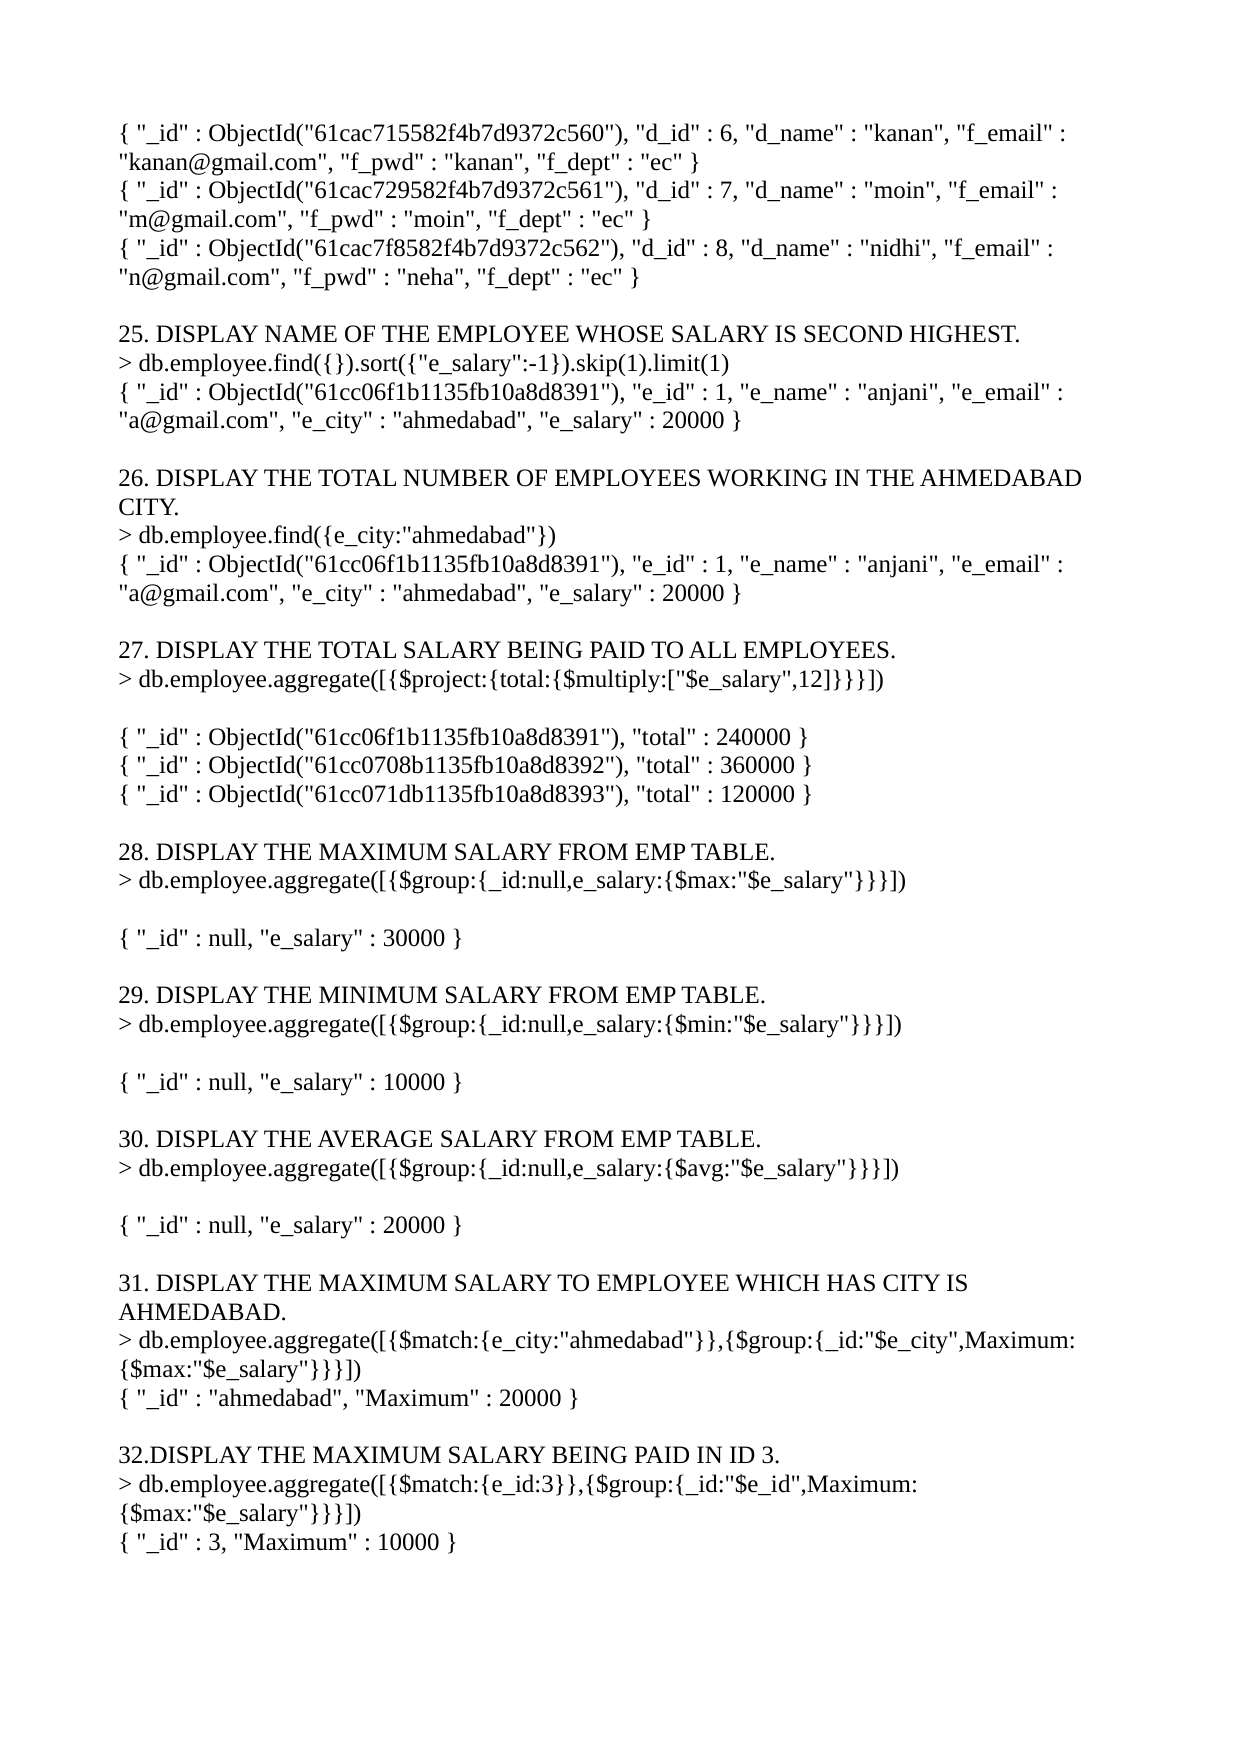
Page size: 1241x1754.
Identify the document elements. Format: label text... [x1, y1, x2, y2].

text { "_id" : ObjectId("61cac715582f4b7d9372c560"), "d_id" : 6, "d_name" : "kanan", "f_email" : "kanan@gmail.com", "f_pwd" : "kanan", "f_dept" : "ec" } [118, 118, 1122, 176]
text { "_id" : ObjectId("61cac729582f4b7d9372c561"), "d_id" : 7, "d_name" : "moin", "f_email" : "m@gmail.com", "f_pwd" : "moin", "f_dept" : "ec" } [118, 176, 1122, 233]
text 30. DISPLAY THE AVERAGE SALARY FROM EMP TABLE. [118, 1124, 1122, 1153]
text 28. DISPLAY THE MAXIMUM SALARY FROM EMP TABLE. [118, 837, 1122, 866]
text { "_id" : ObjectId("61cc06f1b1135fb10a8d8391"), "total" : 240000 } [118, 722, 1122, 751]
text { "_id" : ObjectId("61cc0708b1135fb10a8d8392"), "total" : 360000 } [118, 751, 1122, 779]
text { "_id" : null, "e_salary" : 20000 } [118, 1211, 1122, 1239]
text 26. DISPLAY THE TOTAL NUMBER OF EMPLOYEES WORKING IN THE AHMEDABAD CITY. [118, 463, 1122, 521]
text 31. DISPLAY THE MAXIMUM SALARY TO EMPLOYEE WHICH HAS CITY IS AHMEDABAD. [118, 1268, 1122, 1326]
text > db.employee.find({}).sort({"e_salary":-1}).skip(1).limit(1) [118, 348, 1122, 377]
text > db.employee.aggregate([{$group:{_id:null,e_salary:{$min:"$e_salary"}}}]) [118, 1009, 1122, 1038]
text { "_id" : null, "e_salary" : 30000 } [118, 923, 1122, 952]
text 32.DISPLAY THE MAXIMUM SALARY BEING PAID IN ID 3. [118, 1441, 1122, 1469]
text { "_id" : 3, "Maximum" : 10000 } [118, 1527, 1122, 1556]
text > db.employee.aggregate([{$group:{_id:null,e_salary:{$avg:"$e_salary"}}}]) [118, 1153, 1122, 1182]
text > db.employee.aggregate([{$match:{e_id:3}},{$group:{_id:"$e_id",Maximum:{$max:"$e_salary"}}}]) [118, 1469, 1122, 1527]
text { "_id" : null, "e_salary" : 10000 } [118, 1067, 1122, 1096]
text 29. DISPLAY THE MINIMUM SALARY FROM EMP TABLE. [118, 981, 1122, 1009]
text { "_id" : ObjectId("61cc071db1135fb10a8d8393"), "total" : 120000 } [118, 779, 1122, 808]
text { "_id" : "ahmedabad", "Maximum" : 20000 } [118, 1383, 1122, 1412]
text { "_id" : ObjectId("61cc06f1b1135fb10a8d8391"), "e_id" : 1, "e_name" : "anjani", "e_email" : "a@gmail.com", "e_city" : "ahmedabad", "e_salary" : 20000 } [118, 549, 1122, 607]
text 25. DISPLAY NAME OF THE EMPLOYEE WHOSE SALARY IS SECOND HIGHEST. [118, 319, 1122, 348]
text 27. DISPLAY THE TOTAL SALARY BEING PAID TO ALL EMPLOYEES. [118, 636, 1122, 664]
text > db.employee.aggregate([{$group:{_id:null,e_salary:{$max:"$e_salary"}}}]) [118, 866, 1122, 894]
text { "_id" : ObjectId("61cac7f8582f4b7d9372c562"), "d_id" : 8, "d_name" : "nidhi", "f_email" : "n@gmail.com", "f_pwd" : "neha", "f_dept" : "ec" } [118, 233, 1122, 291]
text > db.employee.aggregate([{$match:{e_city:"ahmedabad"}},{$group:{_id:"$e_city",Maximum:{$max:"$e_salary"}}}]) [118, 1326, 1122, 1383]
text { "_id" : ObjectId("61cc06f1b1135fb10a8d8391"), "e_id" : 1, "e_name" : "anjani", "e_email" : "a@gmail.com", "e_city" : "ahmedabad", "e_salary" : 20000 } [118, 377, 1122, 434]
text > db.employee.aggregate([{$project:{total:{$multiply:["$e_salary",12]}}}]) [118, 664, 1122, 693]
text > db.employee.find({e_city:"ahmedabad"}) [118, 521, 1122, 549]
